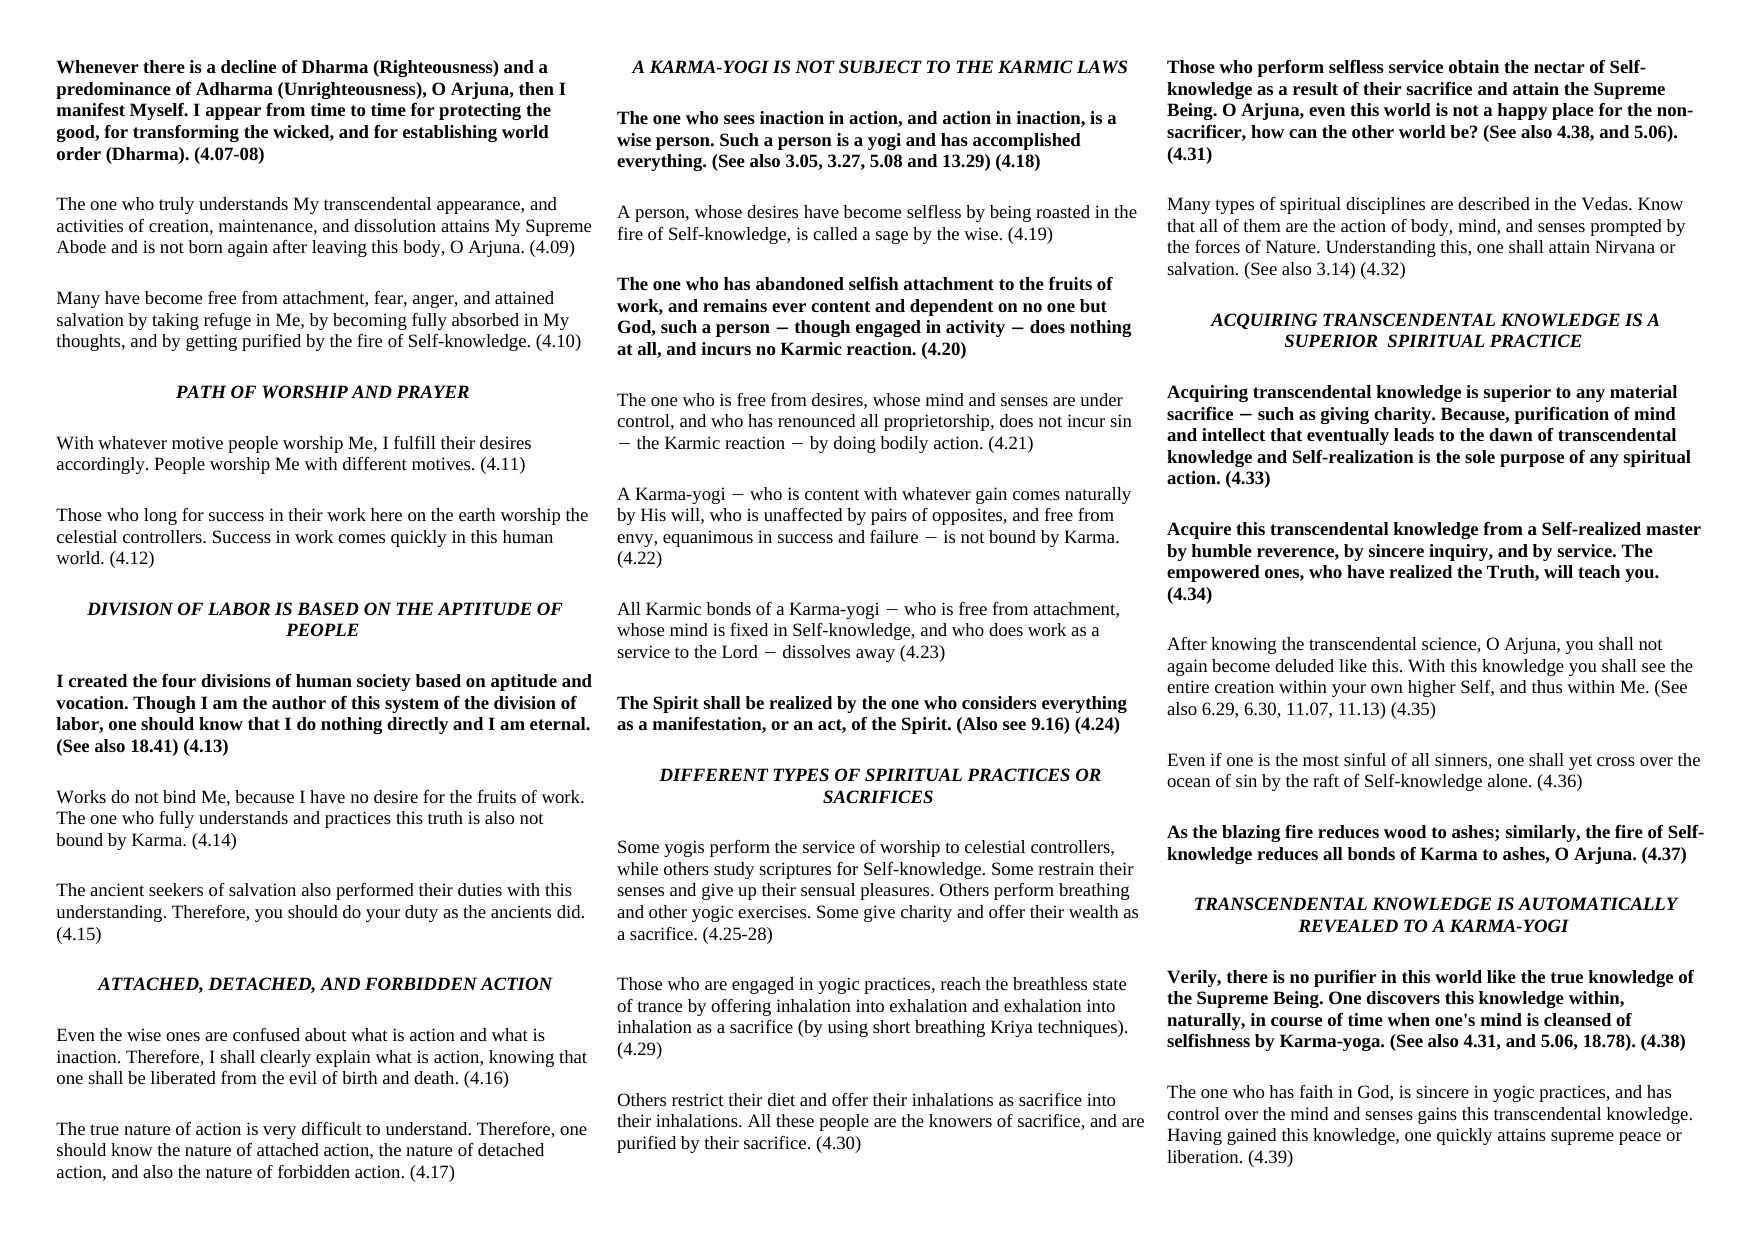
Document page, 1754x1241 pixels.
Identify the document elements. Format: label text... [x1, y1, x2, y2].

text I created the four divisions of human society based on aptitude and vocation. Though I am the author of this system of the division of labor, one should know that I do nothing directly and I am eternal. (See also 18.41) (4.13) [56, 670, 596, 756]
text ACQUIRING TRANSCENDENTAL KNOWLEDGE IS A SUPERIOR SPIRITUAL PRACTICE [1167, 309, 1706, 352]
text TRANSCENDENTAL KNOWLEDGE IS AUTOMATICALLY REVEALED TO A KARMA-YOGI [1167, 893, 1706, 936]
text With whatever motive people worship Me, I fulfill their desires accordingly. People worship Me with different motives. (4.11) [56, 432, 596, 475]
text A KARMA-YOGI IS NOT SUBJECT TO THE KARMIC LAWS [617, 56, 1146, 78]
text The Spirit shall be realized by the one who considers everything as a manifestation, or an act, of the Spirit. (Also see 9.16) (4.24) [617, 692, 1146, 735]
text Acquire this transcendental knowledge from a Self-realized master by humble reverence, by sincere inquiry, and by service. The empowered ones, who have realized the Truth, will teach you. (4.34) [1167, 518, 1706, 604]
text Even the wise ones are confused about what is action and what is inaction. Therefore, I shall clearly explain what is action, knowing that one shall be liberated from the evil of birth and death. (4.16) [56, 1024, 596, 1089]
text Even if one is the most sinful of all sinners, one shall yet cross over the ocean of sin by the raft of Self-knowledge alone. (4.36) [1167, 749, 1706, 792]
text Acquiring transcendental knowledge is superior to any material sacrifice  such as giving charity. Because, purification of mind and intellect that eventually leads to the dawn of transcendental knowledge and Self-realization is the sole purpose of any spiritual action. (4.33) [1167, 381, 1706, 489]
text The ancient seekers of salvation also performed their duties with this understanding. Therefore, you should do your duty as the ancients did. (4.15) [56, 879, 596, 944]
text DIFFERENT TYPES OF SPIRITUAL PRACTICES OR SACRIFICES [617, 764, 1146, 807]
text The one who truly understands My transcendental appearance, and activities of creation, maintenance, and dissolution attains My Supreme Abode and is not born again after leaving this body, O Arjuna. (4.09) [56, 193, 596, 258]
text The one who has abandoned selfish attachment to the fruits of work, and remains ever content and dependent on no one but God, such a person  though engaged in activity  does nothing at all, and incurs no Karmic reaction. (4.20) [617, 273, 1146, 359]
text Many types of spiritual disciplines are described in the Vedas. Know that all of them are the action of body, mind, and senses prompted by the forces of Nature. Understanding this, one shall attain Nirvana or salvation. (See also 3.14) (4.32) [1167, 193, 1706, 279]
text Whenever there is a decline of Dharma (Righteousness) and a predominance of Adharma (Unrighteousness), O Arjuna, then I manifest Myself. I appear from time to time for protecting the good, for transforming the wicked, and for establishing world order (Dharma). (4.07-08) [56, 56, 596, 164]
text The one who is free from desires, whose mind and senses are under control, and who has renounced all proprietorship, does not incur sin  the Karmic reaction  by doing bodily action. (4.21) [617, 388, 1146, 453]
text Those who perform selfless service obtain the nectar of Self-knowledge as a result of their sacrifice and attain the Supreme Being. O Arjuna, even this world is not a happy place for the non-sacrificer, how can the other world be? (See also 4.38, and 5.06). (4.31) [1167, 56, 1706, 164]
text Others restrict their diet and offer their inhalations as sacrifice into their inhalations. All these people are the knowers of sacrifice, and are purified by their sacrifice. (4.30) [617, 1089, 1146, 1153]
text DIVISION OF LABOR IS BASED ON THE APTITUDE OF PEOPLE [56, 598, 596, 641]
text Verily, there is no purifier in this world like the true knowledge of the Supreme Being. One discovers this knowledge within, naturally, in course of time when one's mind is cleansed of selfishness by Karma-yoga. (See also 4.31, and 5.06, 18.78). (4.38) [1167, 966, 1706, 1052]
text All Karmic bonds of a Karma-yogi  who is free from attachment, whose mind is fixed in Self-knowledge, and who does work as a service to the Lord  dissolves away (4.23) [617, 598, 1146, 662]
text ATTACHED, DETACHED, AND FORBIDDEN ACTION [56, 973, 596, 995]
text PATH OF WORSHIP AND PRAYER [56, 381, 596, 402]
text Works do not bind Me, because I have no desire for the fruits of work. The one who fully understands and practices this truth is also not bound by Karma. (4.14) [56, 786, 596, 850]
text The true nature of action is very difficult to understand. Therefore, one should know the nature of attached action, the nature of detached action, and also the nature of forbidden action. (4.17) [56, 1118, 596, 1182]
text As the blazing fire reduces wood to ashes; similarly, the fire of Self-knowledge reduces all bonds of Karma to ashes, O Arjuna. (4.37) [1167, 821, 1706, 864]
text After knowing the transcendental science, O Arjuna, you shall not again become deluded like this. With this knowledge you shall see the entire creation within your own higher Self, and thus within Me. (See also 6.29, 6.30, 11.07, 11.13) (4.35) [1167, 633, 1706, 719]
text The one who sees inaction in action, and action in inaction, is a wise person. Such a person is a yogi and has accomplished everything. (See also 3.05, 3.27, 5.08 and 13.29) (4.18) [617, 107, 1146, 172]
text Those who long for success in their work here on the earth worship the celestial controllers. Success in work comes quickly in this human world. (4.12) [56, 504, 596, 569]
text Many have become free from attachment, fear, anger, and attained salvation by taking refuge in Me, by becoming fully absorbed in My thoughts, and by getting purified by the fire of Self-knowledge. (4.10) [56, 287, 596, 352]
text A person, whose desires have become selfless by being roasted in the fire of Self-knowledge, is called a sage by the wise. (4.19) [617, 201, 1146, 244]
text Some yogis perform the service of worship to celestial controllers, while others study scriptures for Self-knowledge. Some restrain their senses and give up their sensual pleasures. Others perform breathing and other yogic exercises. Some give charity and offer their wealth as a sacrifice. (4.25-28) [617, 836, 1146, 944]
text A Karma-yogi  who is content with whatever gain comes naturally by His will, who is unaffected by pairs of opposites, and free from envy, equanimous in success and failure  is not bound by Karma. (4.22) [617, 482, 1146, 569]
text Those who are engaged in yogic practices, reach the breathless state of trance by offering inhalation into exhalation and exhalation into inhalation as a sacrifice (by using short breathing Kriya techniques). (4.29) [617, 973, 1146, 1059]
text The one who has faith in God, is sincere in yogic practices, and has control over the mind and senses gains this transcendental knowledge. Having gained this knowledge, one quickly attains supreme peace or liberation. (4.39) [1167, 1081, 1706, 1167]
